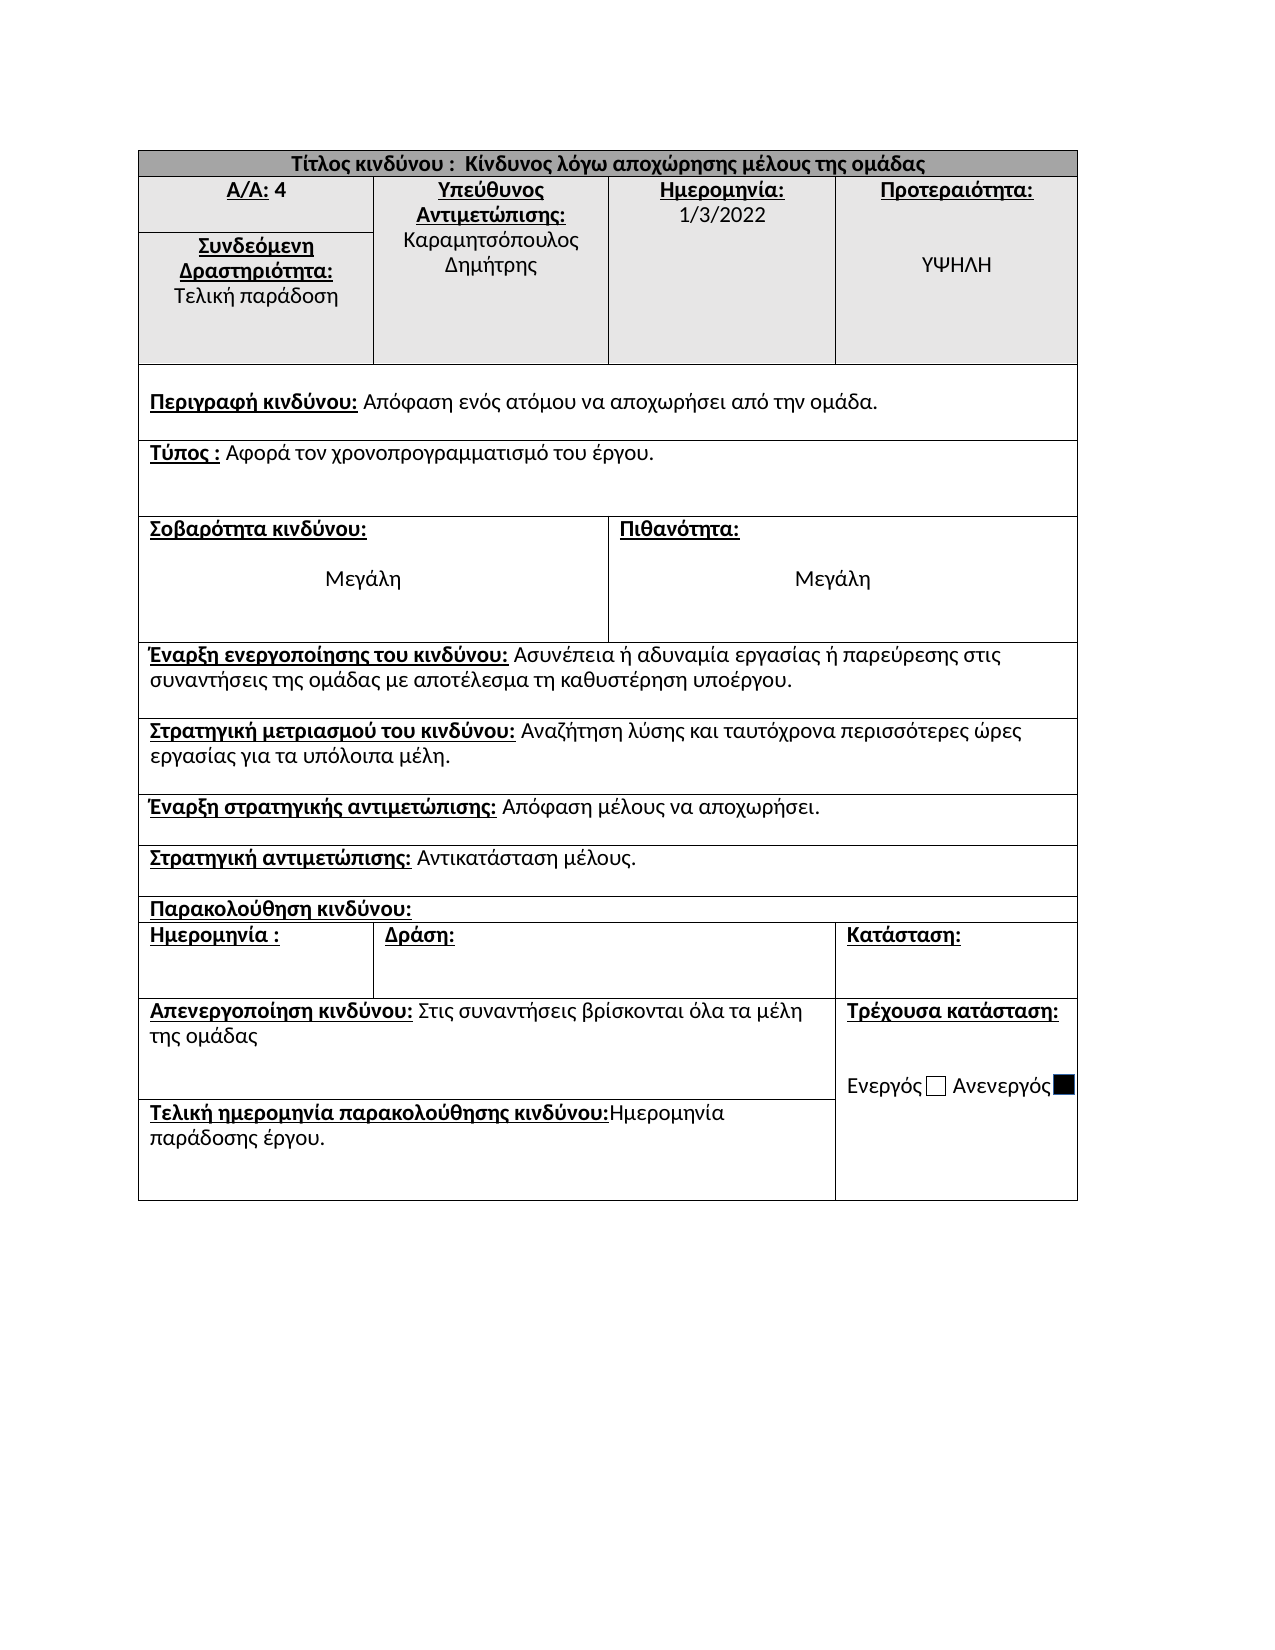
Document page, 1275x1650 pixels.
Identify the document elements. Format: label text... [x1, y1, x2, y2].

table_cell Έναρξη στρατηγικής αντιμετώπισης: Απόφαση μέλους να αποχωρήσει. [139, 795, 1077, 845]
table_cell Προτεραιότητα: ΥΨΗΛΗ [836, 177, 1077, 363]
table_cell Έναρξη ενεργοποίησης του κινδύνου: Ασυνέπεια ή αδυναμία εργασίας ή παρεύρεσης στις συναντήσεις της ομάδας με αποτέλεσμα τη καθυστέρηση υποέργου. [139, 643, 1077, 718]
table_cell Σοβαρότητα κινδύνου: Μεγάλη [139, 517, 608, 642]
table_cell Παρακολούθηση κινδύνου: [139, 897, 1077, 922]
table_cell Δράση: [374, 923, 835, 998]
table_cell Τελική ημερομηνία παρακολούθησης κινδύνου:Ημερομηνία παράδοσης έργου. [139, 1100, 835, 1200]
table_cell Τύπος : Αφορά τον χρονοπρογραμματισμό του έργου. [139, 441, 1077, 516]
table_cell Περιγραφή κινδύνου: Απόφαση ενός ατόμου να αποχωρήσει από την ομάδα. [139, 365, 1077, 439]
table_cell Στρατηγική μετριασμού του κινδύνου: Αναζήτηση λύσης και ταυτόχρονα περισσότερες ώρες εργασίας για τα υπόλοιπα μέλη. [139, 719, 1077, 794]
table_cell Κατάσταση: [836, 923, 1077, 998]
table_cell Απενεργοποίηση κινδύνου: Στις συναντήσεις βρίσκονται όλα τα μέλη της ομάδας [139, 999, 835, 1099]
table_cell Α/Α: 4 [139, 177, 373, 232]
table_cell Στρατηγική αντιμετώπισης: Αντικατάσταση μέλους. [139, 846, 1077, 896]
table_header Τίτλος κινδύνου : Κίνδυνος λόγω αποχώρησης μέλους της ομάδας [139, 151, 1077, 176]
table_cell Υπεύθυνος Αντιμετώπισης: Καραμητσόπουλος Δημήτρης [374, 177, 608, 363]
table_cell Ημερομηνία : [139, 923, 373, 998]
table_cell Πιθανότητα: Μεγάλη [609, 517, 1077, 642]
table_cell Ημερομηνία: 1/3/2022 [609, 177, 835, 363]
table_cell Συνδεόμενη Δραστηριότητα: Τελική παράδοση [139, 233, 373, 363]
table_cell Τρέχουσα κατάσταση: Ενεργός Ανενεργός [836, 999, 1077, 1200]
